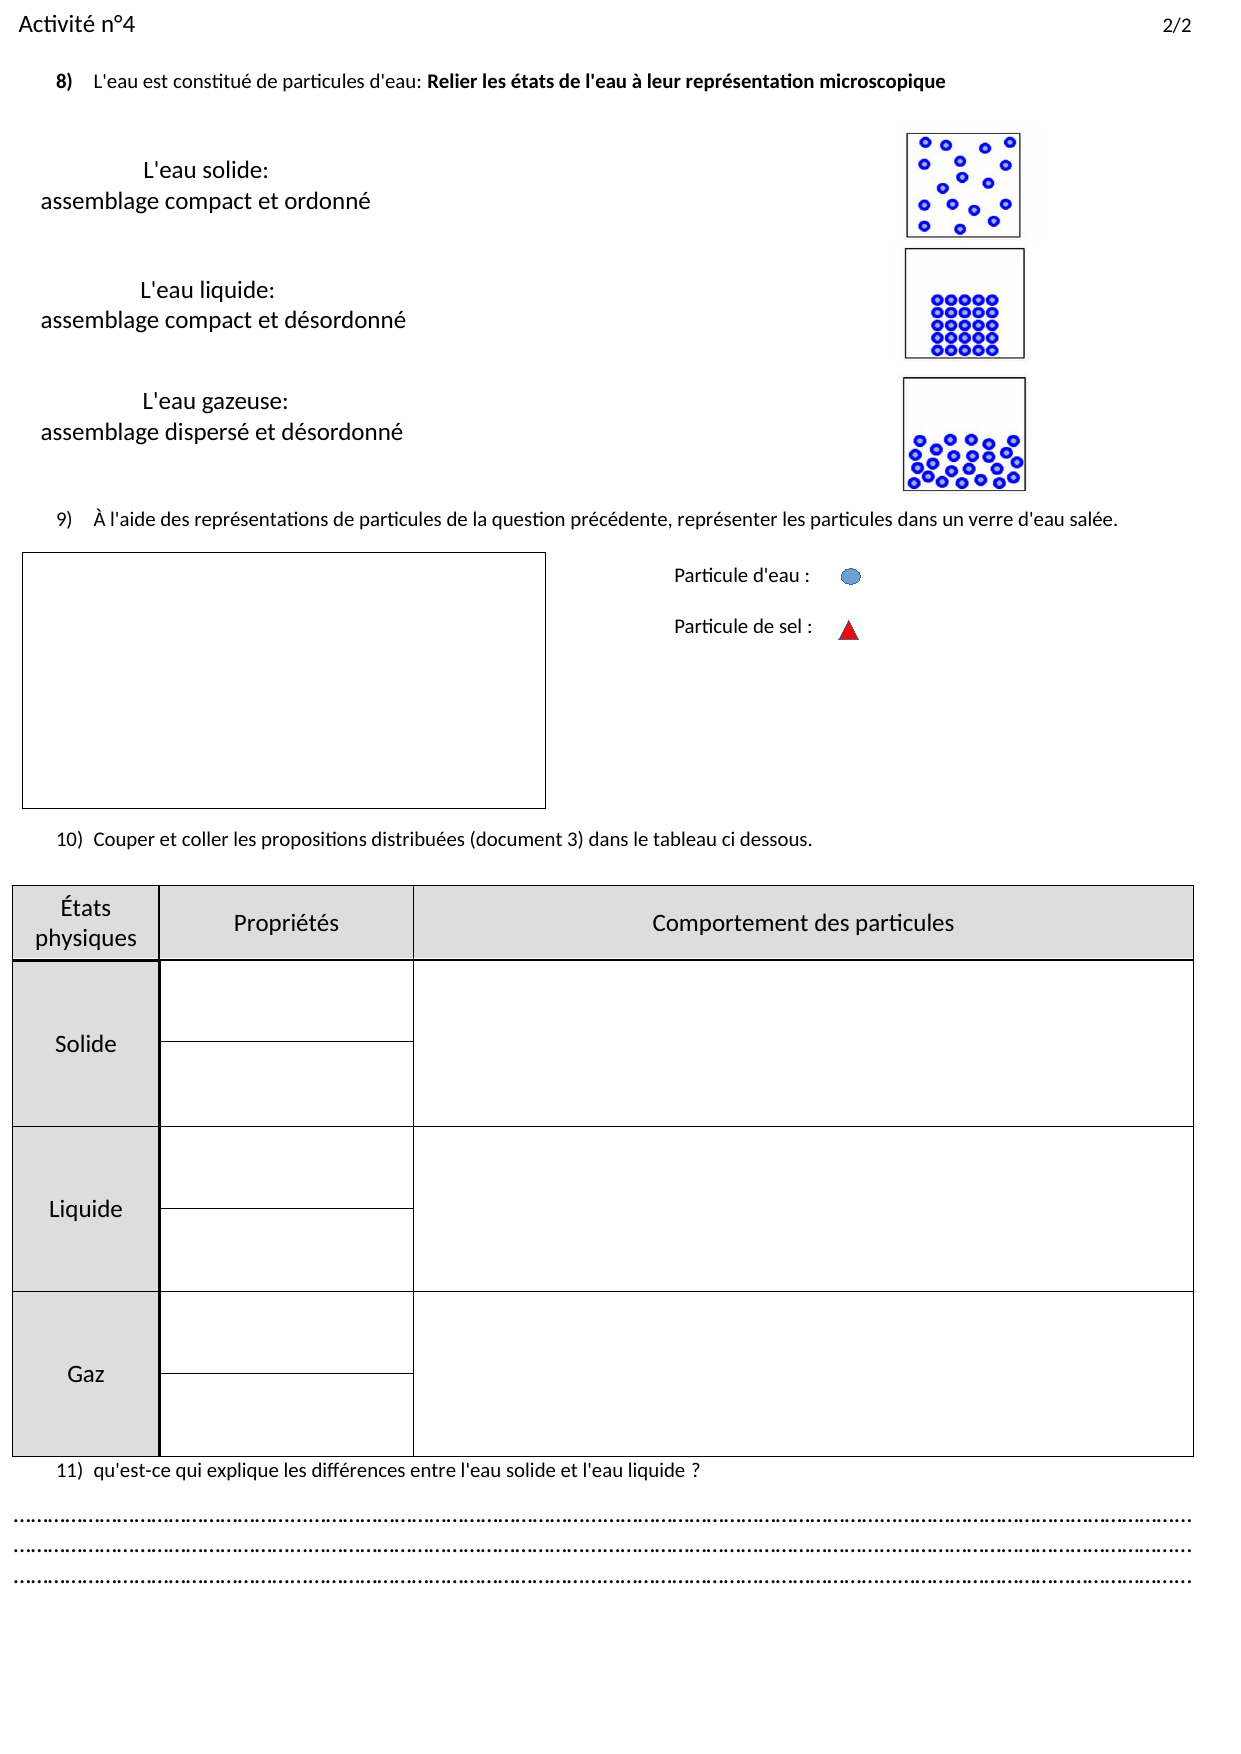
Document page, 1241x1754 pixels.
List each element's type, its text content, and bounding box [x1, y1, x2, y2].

picture [892, 241, 915, 363]
table_cell [414, 1292, 1193, 1456]
table_cell [161, 1374, 413, 1456]
list qu'est-ce qui explique les différences entre l'eau solide et l'eau liquide ? [56, 1457, 1221, 1482]
table_header États physiques [13, 886, 158, 958]
table_cell Liquide [13, 1127, 158, 1291]
picture [1030, 126, 1045, 242]
table_cell [161, 1292, 413, 1373]
table_cell [161, 1209, 413, 1291]
table_cell Gaz [13, 1292, 158, 1456]
table_cell [414, 961, 1193, 1126]
table_header Comportement des particules [414, 886, 1193, 958]
table_header Propriétés [160, 886, 413, 958]
table_cell [161, 961, 413, 1041]
list L'eau est constitué de particules d'eau: Relier les états de l'eau à leur représentation microscopique [56, 68, 1221, 94]
table_cell [161, 1042, 413, 1126]
list Couper et coller les propositions distribuées (document 3) dans le tableau ci dessous. [56, 827, 1221, 852]
table_cell [414, 1127, 1193, 1291]
table_cell [161, 1127, 413, 1208]
picture [923, 370, 1005, 496]
table_cell Solide [13, 962, 158, 1126]
list À l'aide des représentations de particules de la question précédente, représenter les particules dans un verre d'eau salée. [56, 506, 1221, 531]
